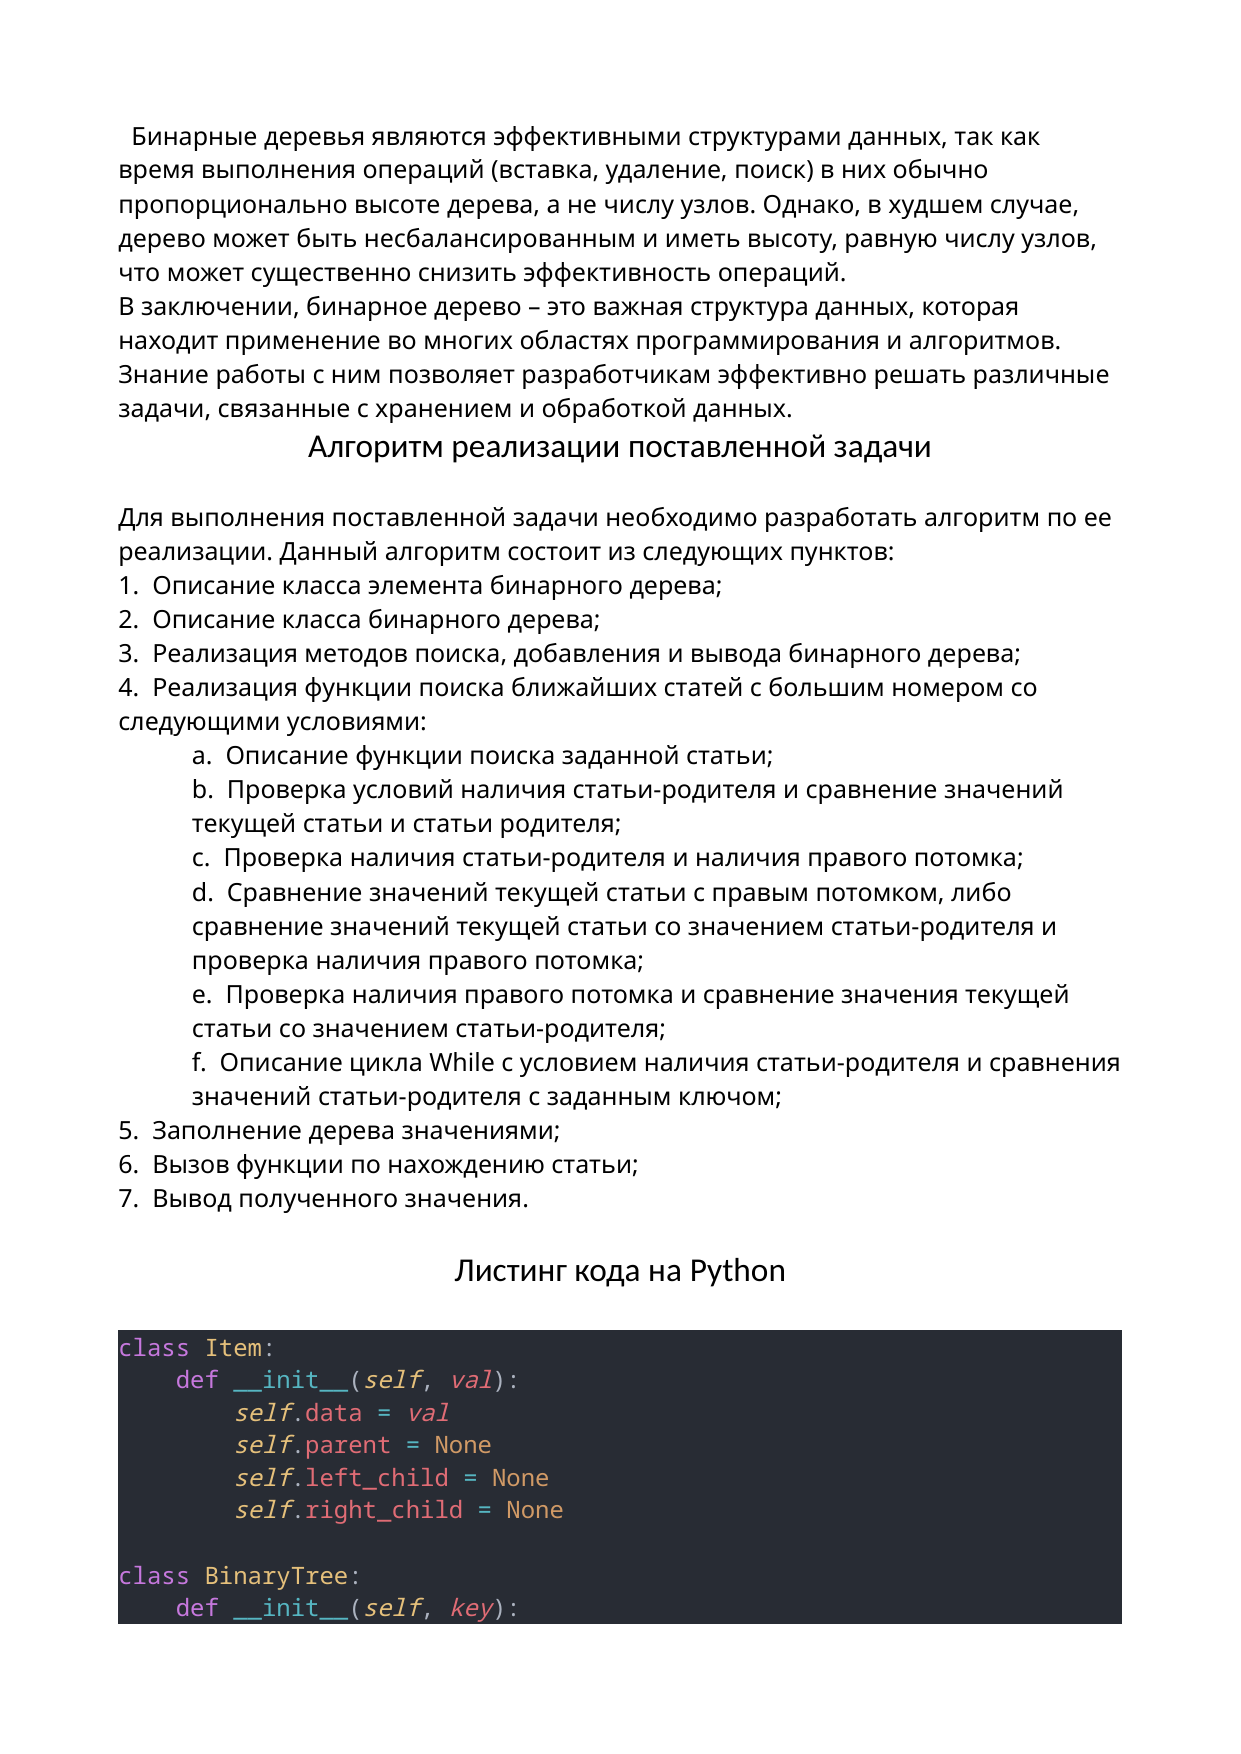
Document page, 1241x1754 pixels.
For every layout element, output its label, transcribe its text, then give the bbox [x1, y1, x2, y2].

text self.data = val [118, 1396, 1122, 1428]
text 6. Вызов функции по нахождению статьи; [118, 1147, 1122, 1181]
text def __init__(self, val): [118, 1363, 1122, 1396]
text Листинг кода на Python [118, 1249, 1122, 1289]
text e. Проверка наличия правого потомка и сравнение значения текущей статьи со значением статьи-родителя; [192, 976, 1122, 1044]
text self.left_child = None [118, 1461, 1122, 1493]
text self.parent = None [118, 1428, 1122, 1461]
text c. Проверка наличия статьи-родителя и наличия правого потомка; [192, 840, 1122, 874]
text 3. Реализация методов поиска, добавления и вывода бинарного дерева; [118, 636, 1122, 670]
text def __init__(self, key): [118, 1591, 1122, 1624]
text 4. Реализация функции поиска ближайших статей с большим номером со следующими условиями: [118, 670, 1122, 738]
text a. Описание функции поиска заданной статьи; [192, 738, 1122, 772]
text 5. Заполнение дерева значениями; [118, 1113, 1122, 1147]
text Бинарные деревья являются эффективными структурами данных, так как время выполнения операций (вставка, удаление, поиск) в них обычно пропорционально высоте дерева, а не числу узлов. Однако, в худшем случае, дерево может быть несбалансированным и иметь высоту, равную числу узлов, что может существенно снизить эффективность операций. [118, 118, 1122, 288]
text class Item: [118, 1330, 1122, 1363]
text В заключении, бинарное дерево – это важная структура данных, которая находит применение во многих областях программирования и алгоритмов. Знание работы с ним позволяет разработчикам эффективно решать различные задачи, связанные с хранением и обработкой данных. [118, 288, 1122, 425]
text Для выполнения поставленной задачи необходимо разработать алгоритм по ее реализации. Данный алгоритм состоит из следующих пунктов: [118, 499, 1122, 568]
text class BinaryTree: [118, 1558, 1122, 1591]
text d. Сравнение значений текущей статьи с правым потомком, либо сравнение значений текущей статьи со значением статьи-родителя и проверка наличия правого потомка; [192, 874, 1122, 976]
text 1. Описание класса элемента бинарного дерева; [118, 568, 1122, 602]
text 7. Вывод полученного значения. [118, 1181, 1122, 1215]
text b. Проверка условий наличия статьи-родителя и сравнение значений текущей статьи и статьи родителя; [192, 772, 1122, 840]
text Алгоритм реализации поставленной задачи [118, 425, 1122, 465]
text self.right_child = None [118, 1493, 1122, 1526]
text 2. Описание класса бинарного дерева; [118, 602, 1122, 636]
text f. Описание цикла While с условием наличия статьи-родителя и сравнения значений статьи-родителя с заданным ключом; [192, 1044, 1122, 1113]
